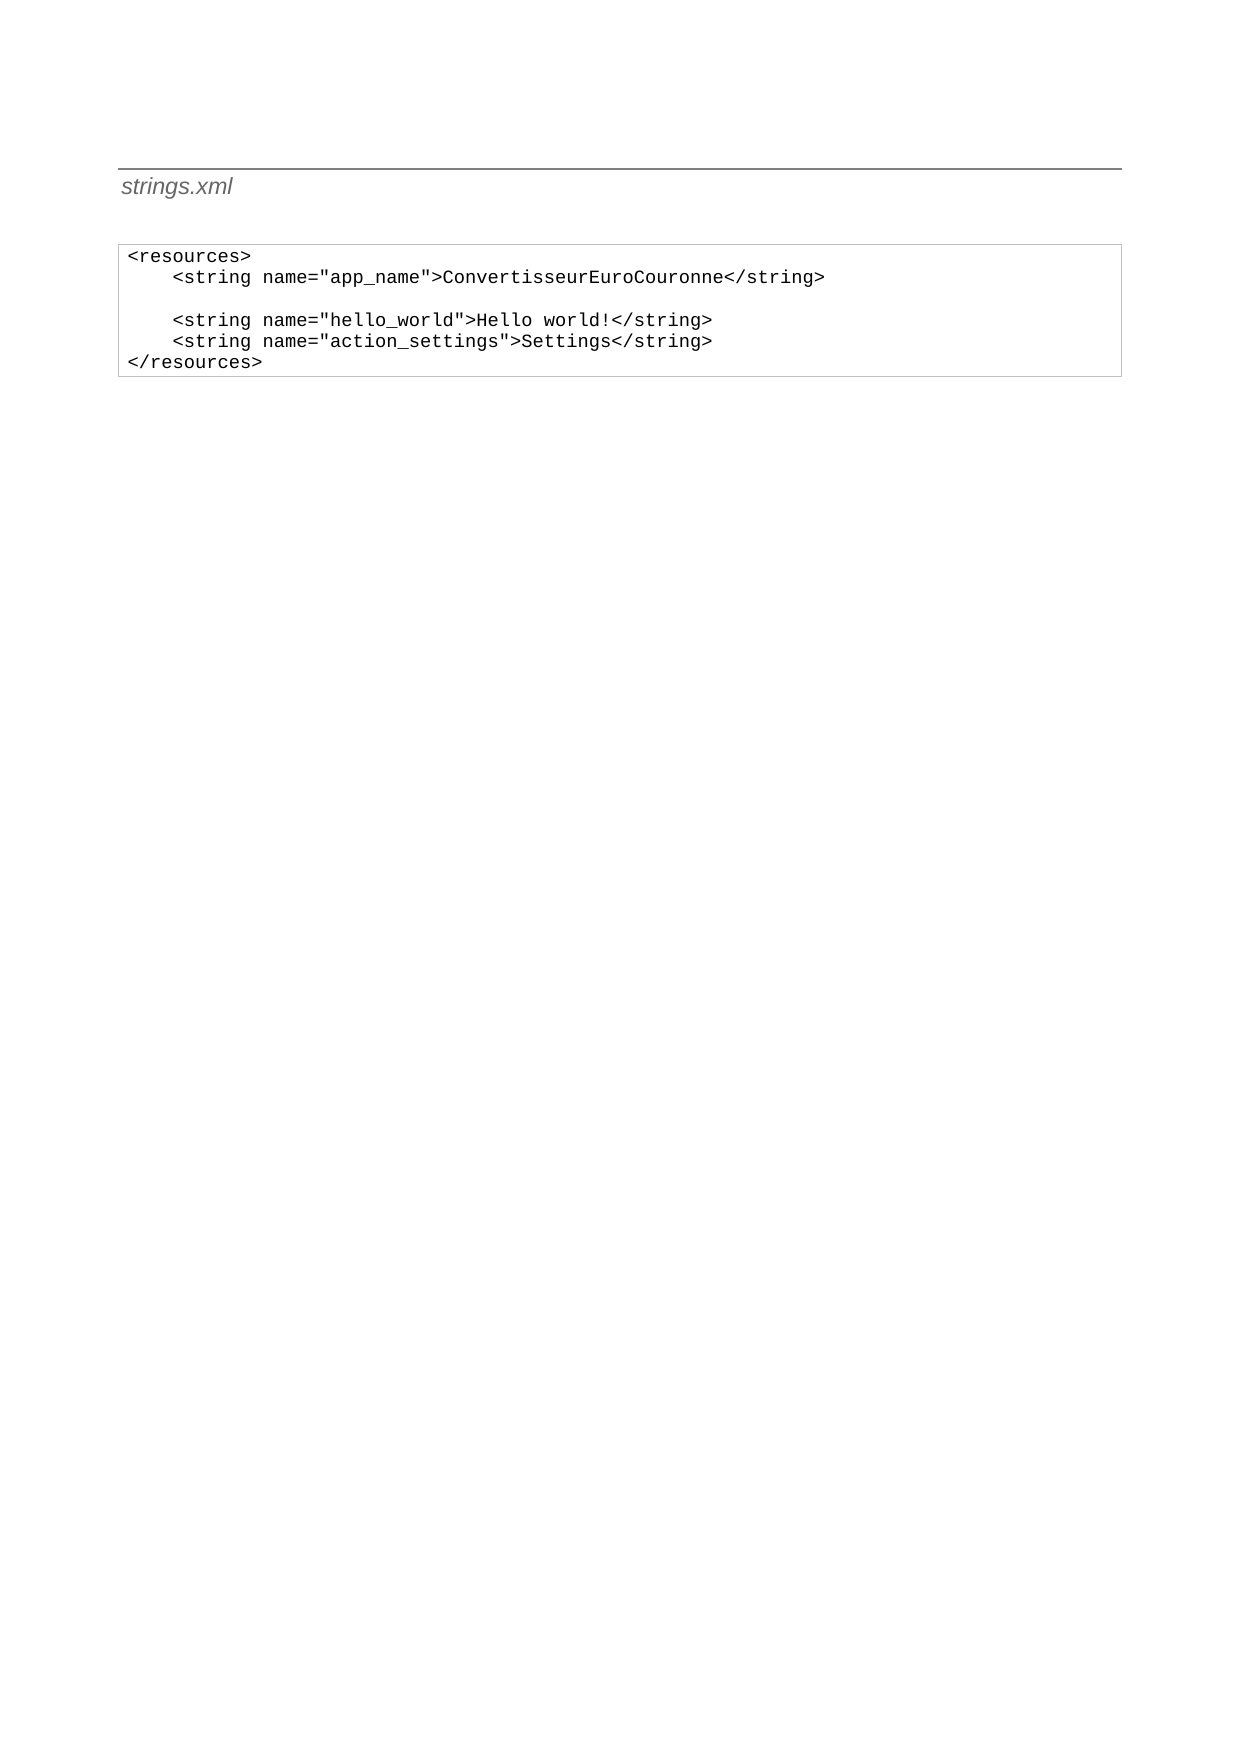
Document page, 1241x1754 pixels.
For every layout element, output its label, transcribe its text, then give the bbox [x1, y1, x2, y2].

text <string name="hello_world">Hello world!</string> [119, 307, 1121, 329]
text <string name="app_name">ConvertisseurEuroCouronne</string> [119, 265, 1121, 286]
subtitle strings.xml [118, 170, 1122, 202]
text <resources> [119, 245, 1121, 265]
text </resources> [119, 350, 1121, 376]
text <string name="action_settings">Settings</string> [119, 329, 1121, 350]
